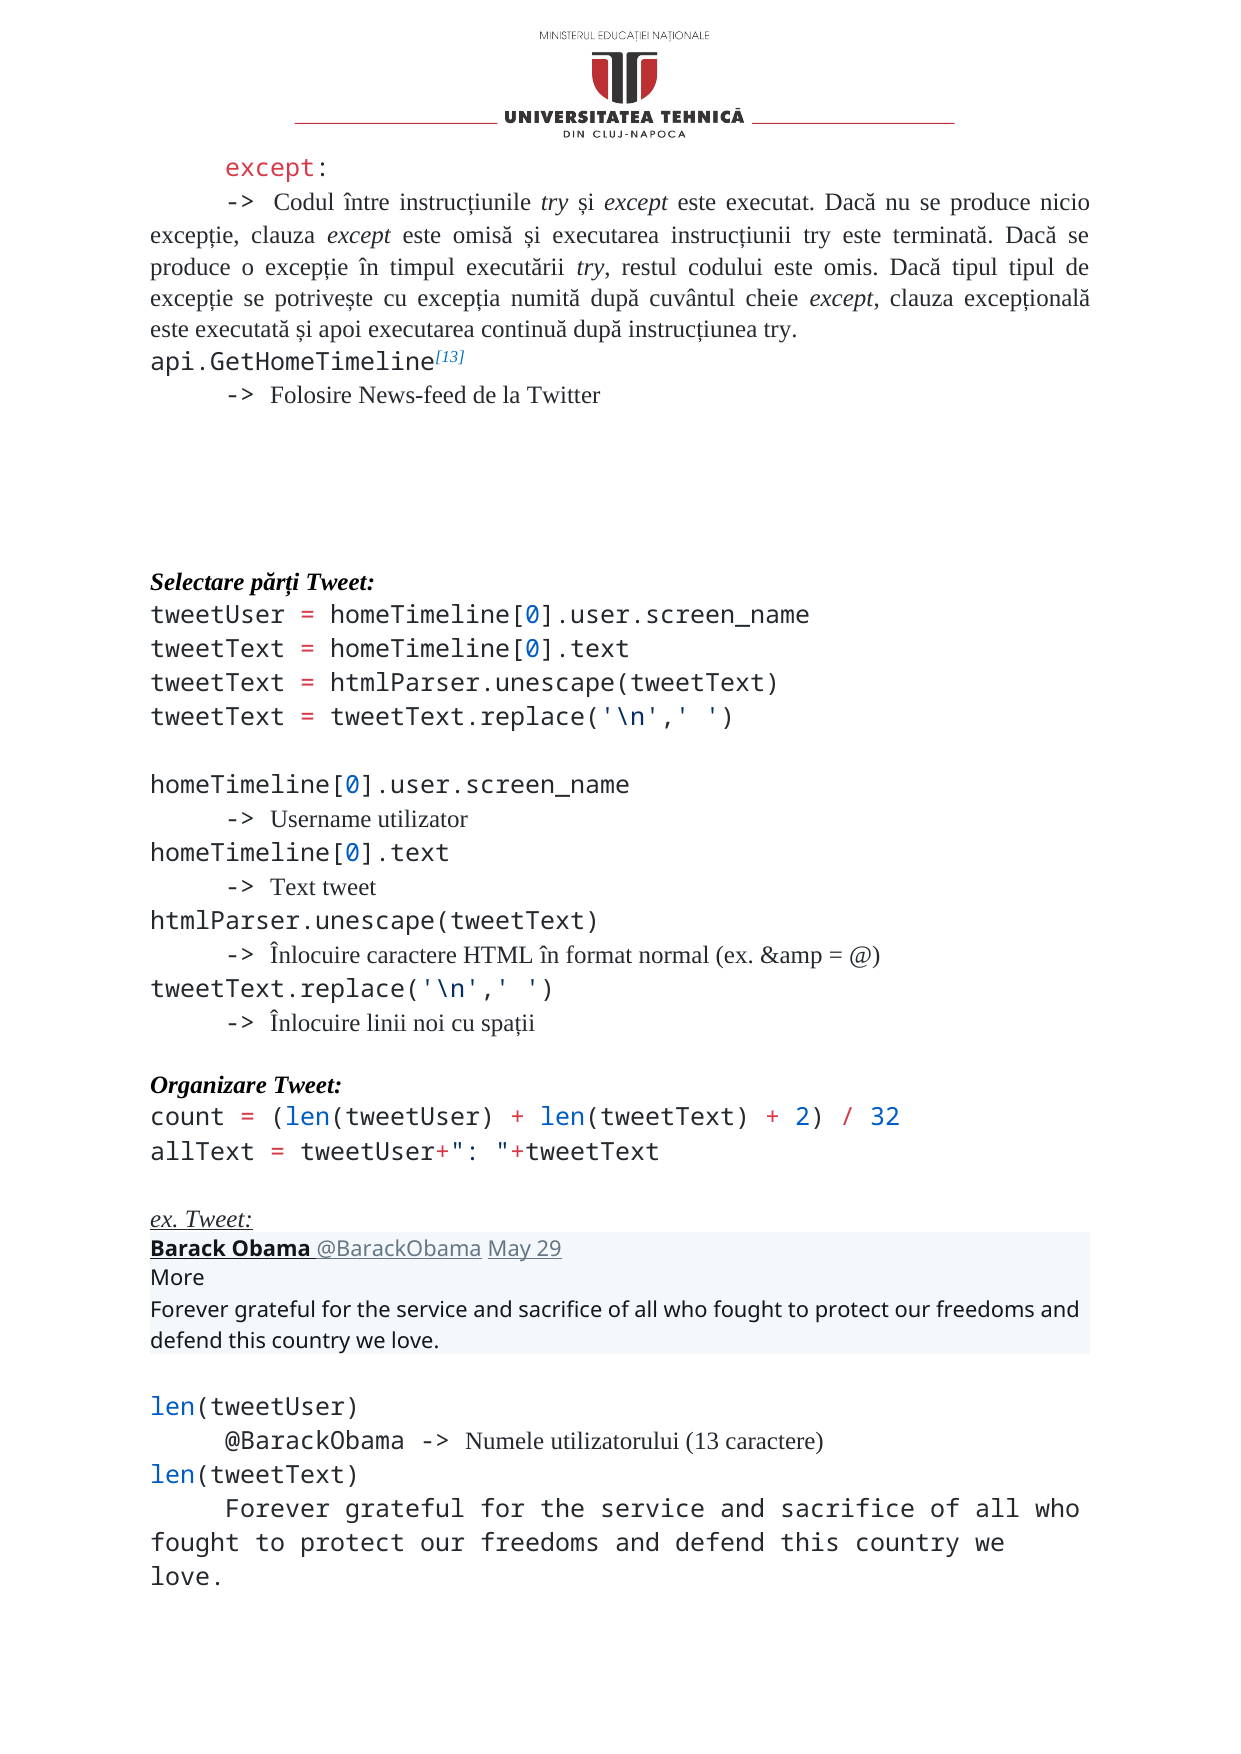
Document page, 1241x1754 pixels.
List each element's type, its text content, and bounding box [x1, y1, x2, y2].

text Forever grateful for the service and sacrifice of all who fought to protect our freedoms and defend this country we love. [150, 1292, 1090, 1354]
text homeTimeline[0].text [150, 835, 1090, 869]
text tweetText.replace('\n',' ') [150, 971, 1090, 1005]
text allText = tweetUser+": "+tweetText [150, 1133, 1090, 1167]
text htmlParser.unescape(tweetText) [150, 903, 1090, 937]
text ex. Tweet: [150, 1201, 1090, 1232]
text -> Codul între instrucțiunile try și except este executat. Dacă nu se produce nicio excepție, clauza except este omisă și executarea instrucțiunii try este terminată. Dacă se produce o excepție în timpul executării try, restul codului este omis. Dacă tipul tipul de excepție se potrivește cu excepția numită după cuvântul cheie except, clauza excepțională este executată și apoi executarea continuă după instrucțiunea try. [150, 184, 1090, 343]
text Selectare părți Tweet: [150, 567, 1090, 596]
text Barack Obama‏ @BarackObama May 29 [150, 1232, 1090, 1262]
text len(tweetText) [150, 1457, 1090, 1491]
text Organizare Tweet: [150, 1070, 1090, 1099]
table_cell tweetText = htmlParser.unescape(tweetText) [134, 664, 1153, 698]
text len(tweetUser) [150, 1389, 1090, 1423]
text -> Înlocuire caractere HTML în format normal (ex. &amp = @) [150, 937, 1090, 971]
text More [150, 1262, 1090, 1292]
table_cell tweetText = tweetText.replace('\n',' ') homeTimeline[0].user.screen_name [134, 699, 1153, 801]
text Forever grateful for the service and sacrifice of all who fought to protect our freedoms and defend this country we love. [150, 1491, 1090, 1593]
table_cell tweetText = homeTimeline[0].text [134, 630, 1153, 664]
text except: [150, 150, 1090, 184]
text -> Înlocuire linii noi cu spații [150, 1005, 1090, 1039]
text -> Username utilizator [150, 801, 1090, 835]
text api.GetHomeTimeline[13] [150, 343, 1090, 377]
text -> Text tweet [150, 869, 1090, 903]
table_header tweetUser = homeTimeline[0].user.screen_name [134, 596, 1153, 630]
text @BarackObama -> Numele utilizatorului (13 caractere) [150, 1423, 1090, 1457]
text count = (len(tweetUser) + len(tweetText) + 2) / 32 [150, 1099, 1090, 1133]
text -> Folosire News-feed de la Twitter [150, 377, 1090, 411]
